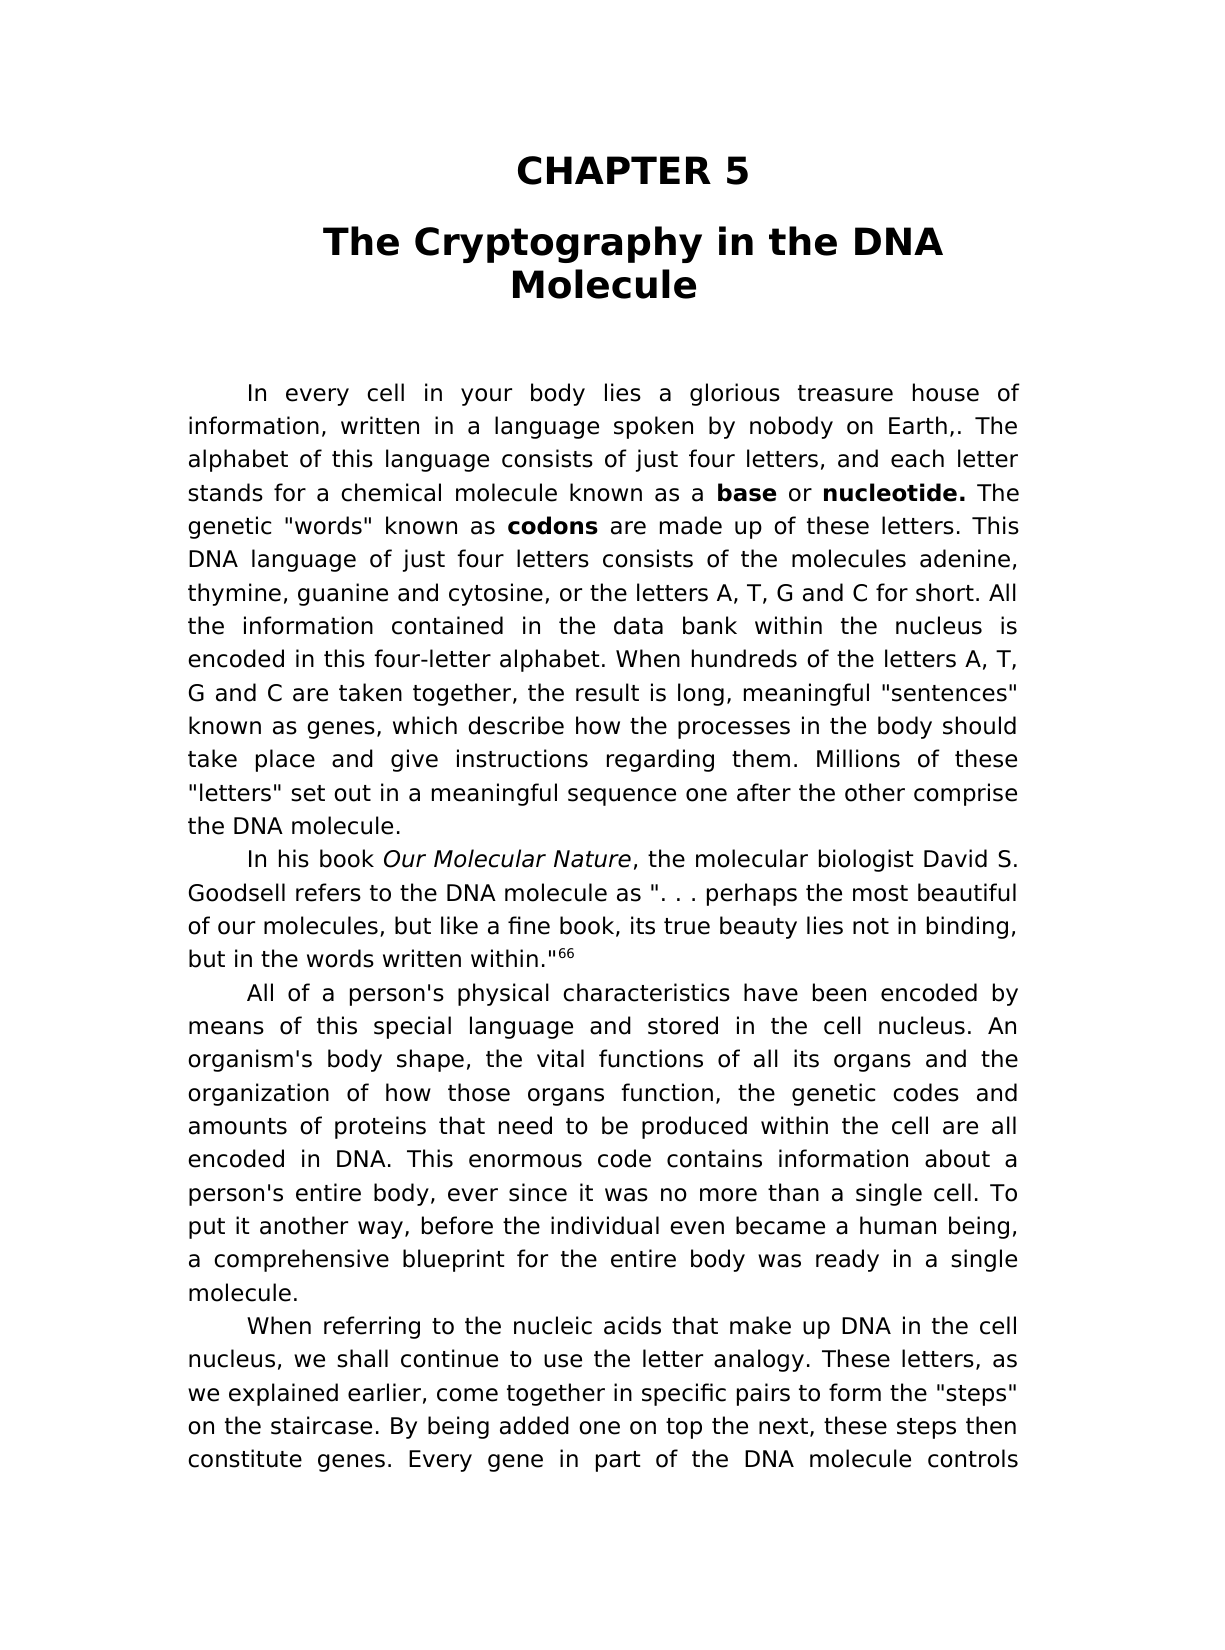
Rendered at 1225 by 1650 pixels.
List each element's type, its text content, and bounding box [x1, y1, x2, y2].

text In every cell in your body lies a glorious treasure house of information, written in a language spoken by nobody on Earth,. The alphabet of this language consists of just four letters, and each letter stands for a chemical molecule known as a base or nucleotide. The genetic "words" known as codons are made up of these letters. This DNA language of just four letters consists of the molecules adenine, thymine, guanine and cytosine, or the letters A, T, G and C for short. All the information contained in the data bank within the nucleus is encoded in this four-letter alphabet. When hundreds of the letters A, T, G and C are taken together, the result is long, meaningful "sentences" known as genes, which describe how the processes in the body should take place and give instructions regarding them. Millions of these "letters" set out in a meaningful sequence one after the other comprise the DNA molecule. [187, 374, 1020, 841]
text All of a person's physical characteristics have been encoded by means of this special language and stored in the cell nucleus. An organism's body shape, the vital functions of all its organs and the organization of how those organs function, the genetic codes and amounts of proteins that need to be produced within the cell are all encoded in DNA. This enormous code contains information about a person's entire body, ever since it was no more than a single cell. To put it another way, before the individual even became a human being, a comprehensive blueprint for the entire body was ready in a single molecule. [187, 974, 1020, 1308]
text CHAPTER 5 [187, 150, 1020, 194]
text The Cryptography in the DNA Molecule [187, 220, 1020, 308]
text In his book Our Molecular Nature, the molecular biologist David S. Goodsell refers to the DNA molecule as ". . . perhaps the most beautiful of our molecules, but like a fine book, its true beauty lies not in binding, but in the words written within."66 [187, 841, 1020, 974]
text When referring to the nucleic acids that make up DNA in the cell nucleus, we shall continue to use the letter analogy. These letters, as we explained earlier, come together in specific pairs to form the "steps" on the staircase. By being added one on top the next, these steps then constitute genes. Every gene in part of the DNA molecule controls [187, 1308, 1020, 1474]
